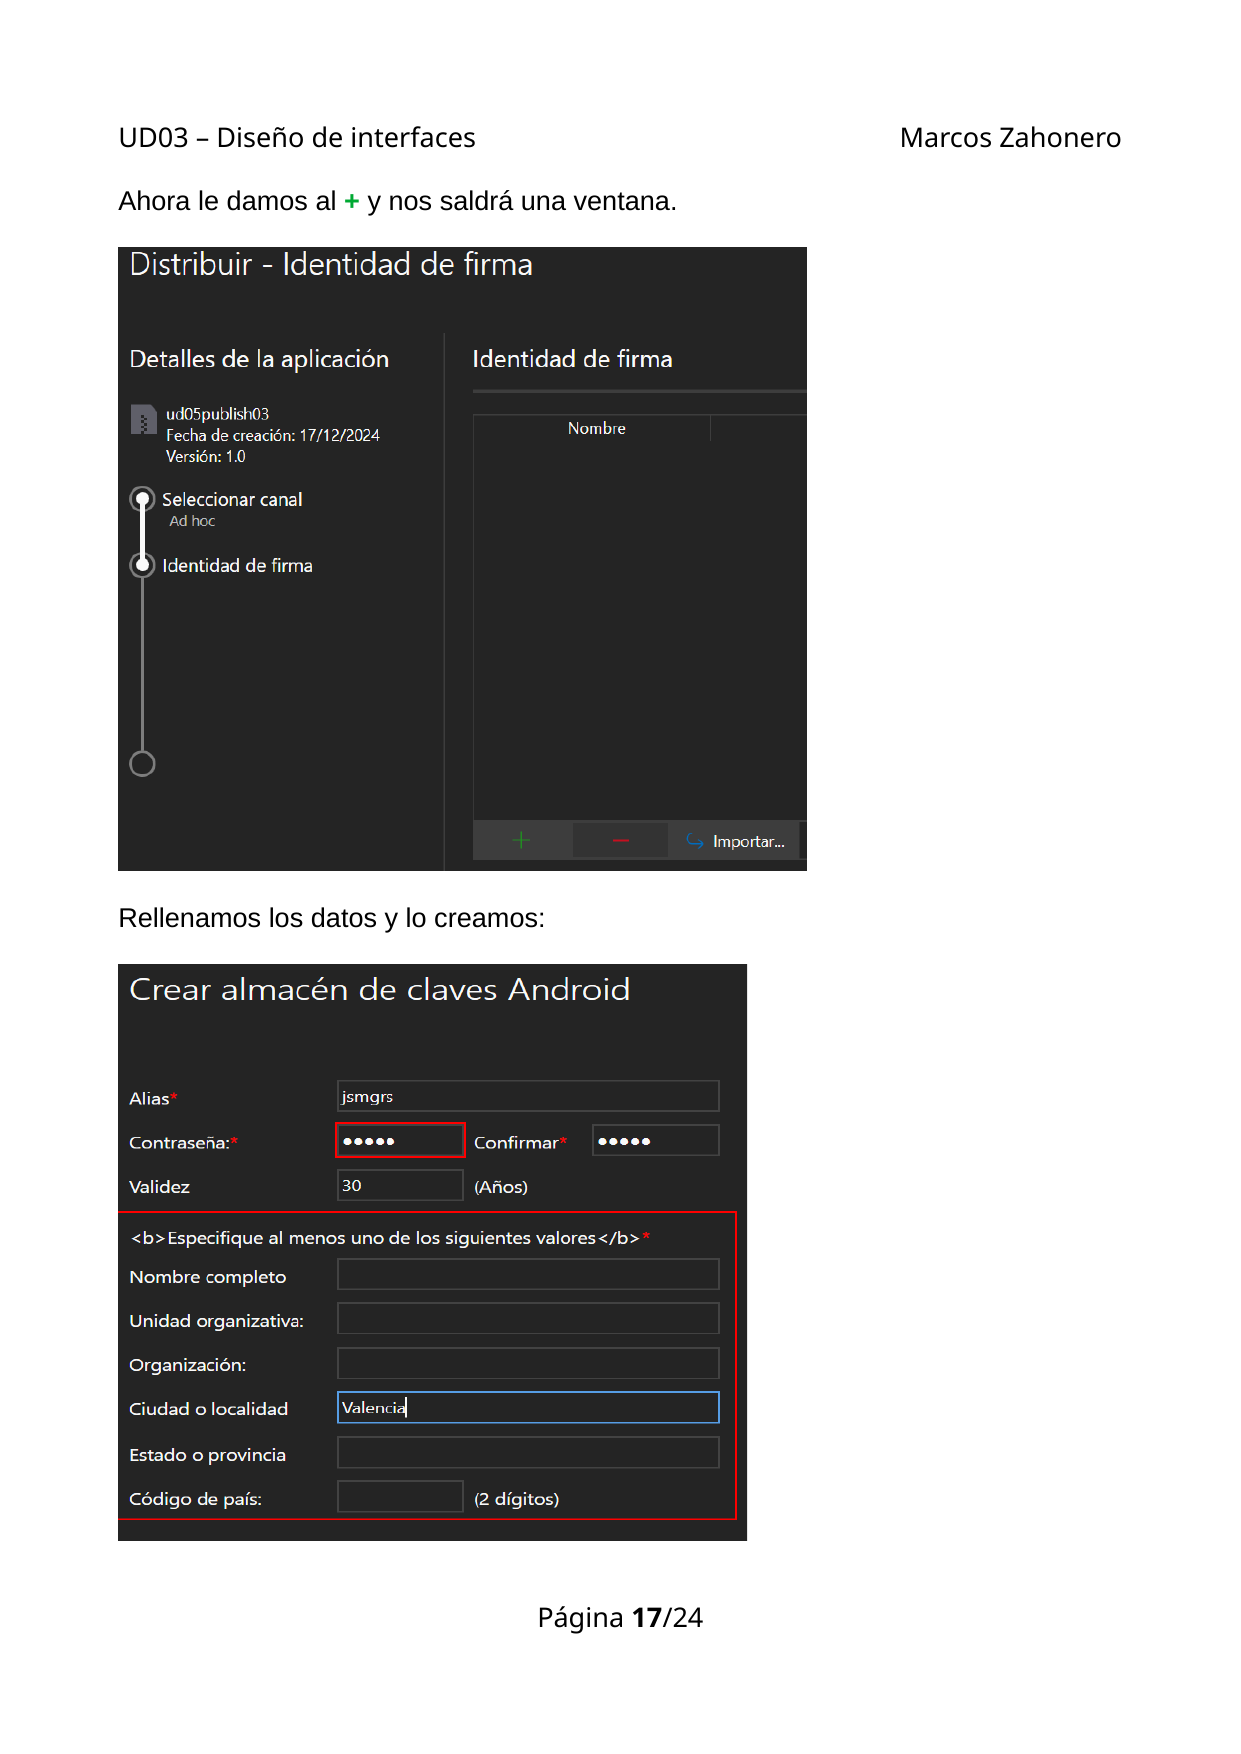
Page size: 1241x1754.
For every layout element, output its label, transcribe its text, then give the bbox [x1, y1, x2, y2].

text Rellenamos los datos y lo creamos: [118, 902, 1122, 933]
text Ahora le damos al + y nos saldrá una ventana. [118, 184, 1122, 216]
picture [118, 247, 807, 871]
picture [118, 964, 748, 1541]
